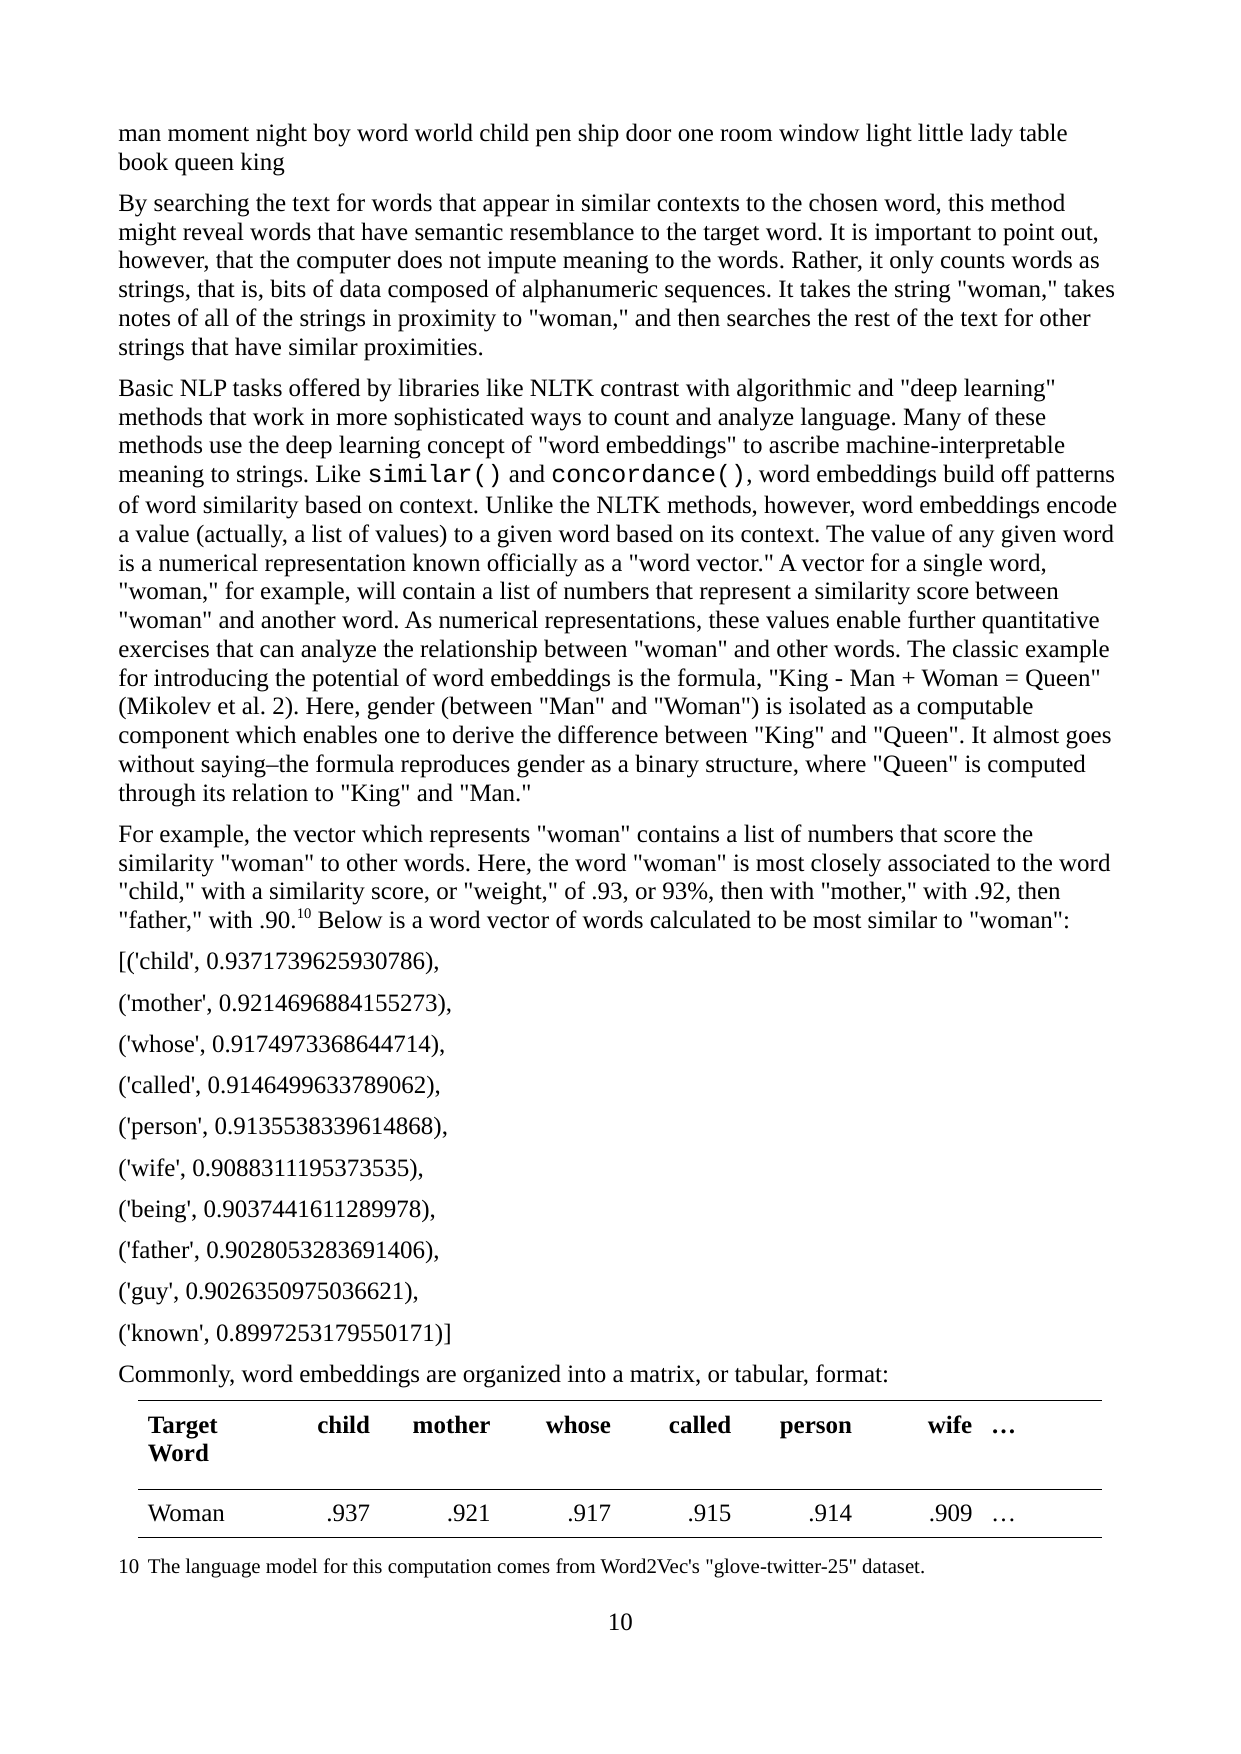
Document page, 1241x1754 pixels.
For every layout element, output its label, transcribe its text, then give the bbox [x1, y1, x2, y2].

text ('whose', 0.9174973368644714), [118, 1029, 1122, 1058]
text By searching the text for words that appear in similar contexts to the chosen word, this method might reveal words that have semantic resemblance to the target word. It is important to point out, however, that the computer does not impute meaning to the words. Rather, it only counts words as strings, that is, bits of data composed of alphanumeric sequences. It takes the string "woman," takes notes of all of the strings in proximity to "woman," and then searches the rest of the text for other strings that have similar proximities. [118, 188, 1122, 361]
text Commonly, word embeddings are organized into a matrix, or tabular, format: [118, 1359, 1122, 1388]
text ('called', 0.9146499633789062), [118, 1070, 1122, 1099]
text ('being', 0.9037441611289978), [118, 1194, 1122, 1223]
text ('person', 0.9135538339614868), [118, 1111, 1122, 1140]
table_header person [741, 1401, 861, 1489]
table_cell Woman [138, 1490, 259, 1537]
text ('wife', 0.9088311195373535), [118, 1153, 1122, 1181]
table_cell .917 [500, 1490, 620, 1537]
text [('child', 0.9371739625930786), [118, 946, 1122, 975]
text ('mother', 0.9214696884155273), [118, 988, 1122, 1016]
table_cell … [981, 1490, 1102, 1537]
text For example, the vector which represents "woman" contains a list of numbers that score the similarity "woman" to other words. Here, the word "woman" is most closely associated to the word "child," with a similarity score, or "weight," of .93, or 93%, then with "mother," with .92, then "father," with .90. Below is a word vector of words calculated to be most similar to "woman": [118, 819, 1122, 934]
table_header wife [861, 1401, 981, 1489]
table_cell .914 [741, 1490, 861, 1537]
text Basic NLP tasks offered by libraries like NLTK contrast with algorithmic and "deep learning" methods that work in more sophisticated ways to count and analyze language. Many of these methods use the deep learning concept of "word embeddings" to ascribe machine-interpretable meaning to strings. Like similar() and concordance(), word embeddings build off patterns of word similarity based on context. Unlike the NLTK methods, however, word embeddings encode a value (actually, a list of values) to a given word based on its context. The value of any given word is a numerical representation known officially as a "word vector." A vector for a single word, "woman," for example, will contain a list of numbers that represent a similarity score between "woman" and another word. As numerical representations, these values enable further quantitative exercises that can analyze the relationship between "woman" and other words. The classic example for introducing the potential of word embeddings is the formula, "King - Man + Woman = Queen" (Mikolev et al. 2). Here, gender (between "Man" and "Woman") is isolated as a computable component which enables one to derive the difference between "King" and "Queen". It almost goes without saying–the formula reproduces gender as a binary structure, where "Queen" is computed through its relation to "King" and "Man." [118, 373, 1122, 806]
table_header … [981, 1401, 1102, 1489]
text man moment night boy word world child pen ship door one room window light little lady table book queen king [118, 118, 1122, 176]
table_cell .921 [379, 1490, 499, 1537]
table_header child [259, 1401, 379, 1489]
table_header whose [500, 1401, 620, 1489]
text ('father', 0.9028053283691406), [118, 1235, 1122, 1264]
text ('known', 0.8997253179550171)] [118, 1318, 1122, 1346]
text ('guy', 0.9026350975036621), [118, 1276, 1122, 1305]
text The language model for this computation comes from Word2Vec's "glove-twitter-25" dataset. [118, 1553, 1122, 1578]
table_cell .915 [620, 1490, 741, 1537]
table_header Target Word [138, 1401, 259, 1489]
table_header called [620, 1401, 741, 1489]
table_cell .937 [259, 1490, 379, 1537]
table_header mother [379, 1401, 499, 1489]
table_cell .909 [861, 1490, 981, 1537]
